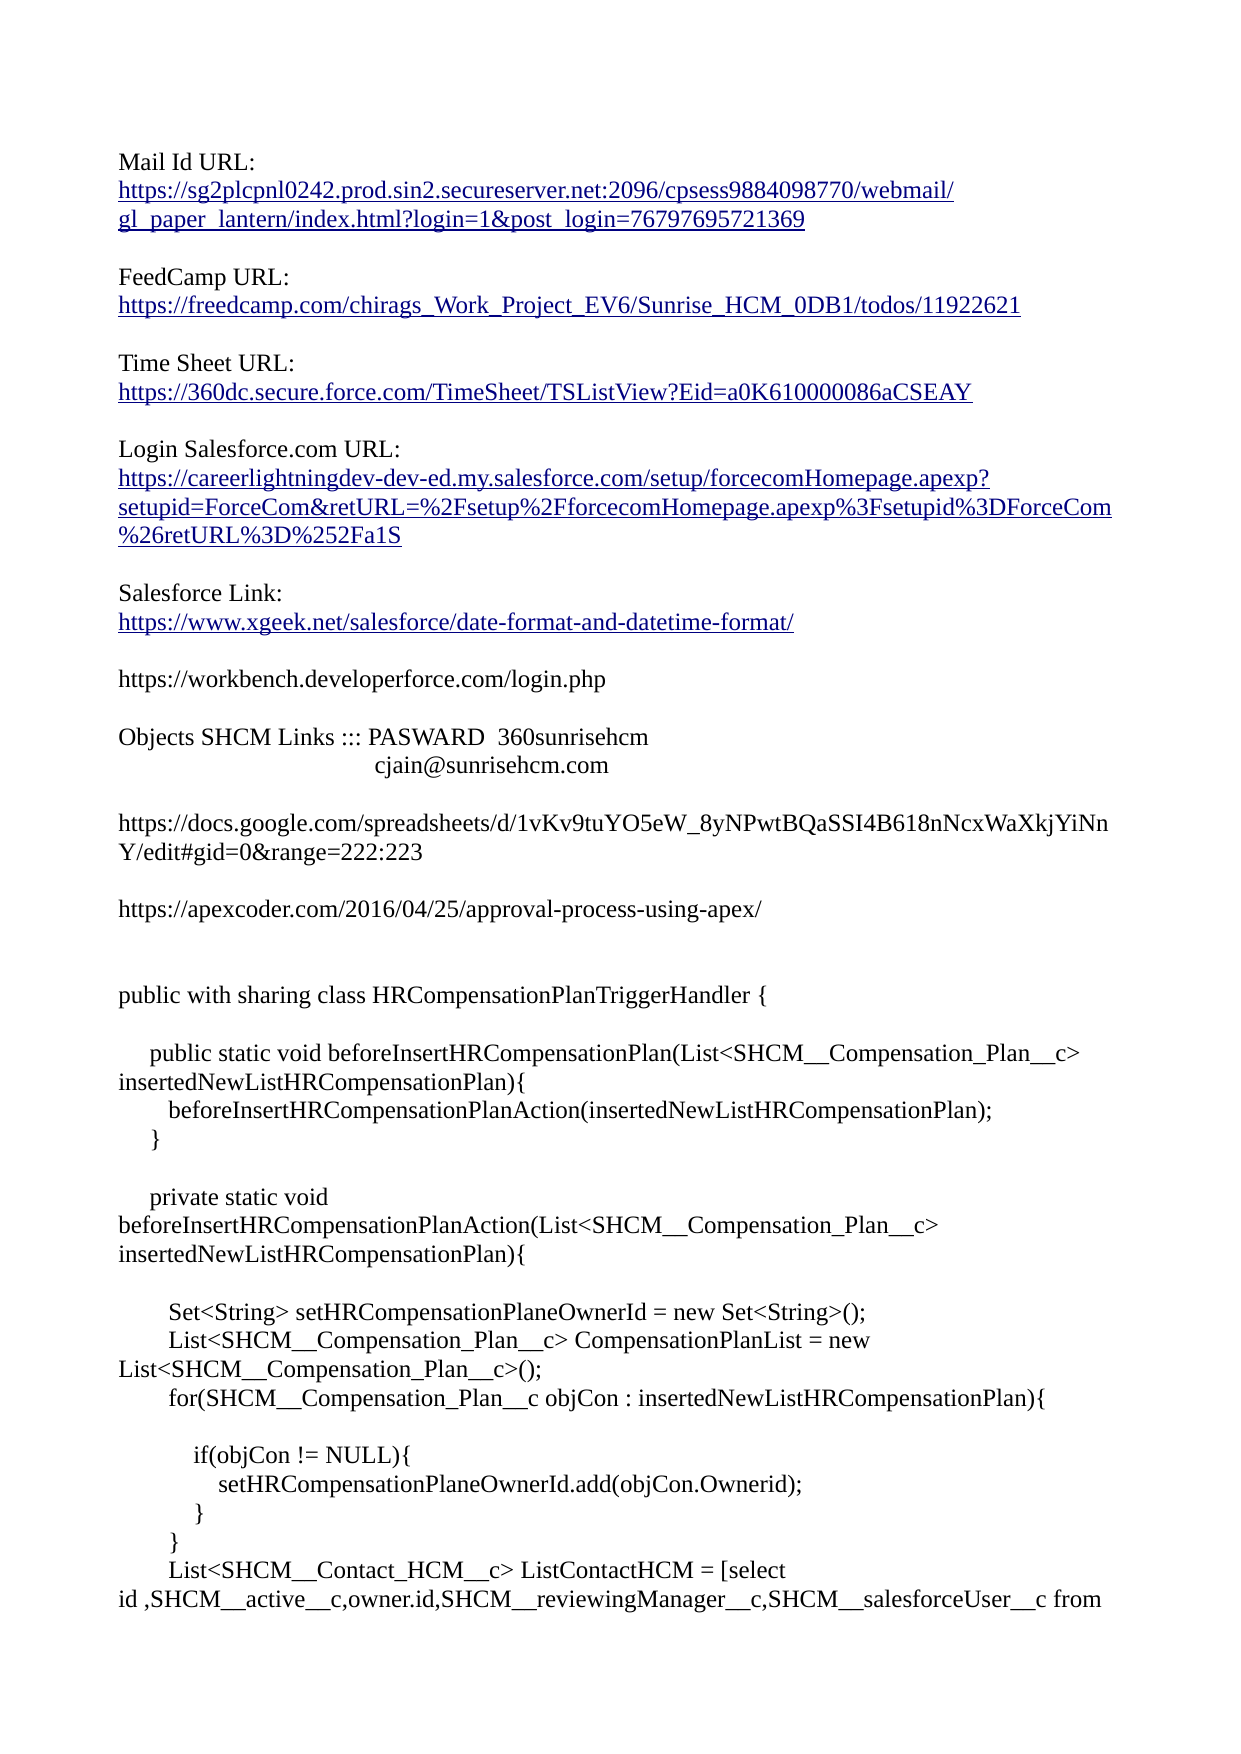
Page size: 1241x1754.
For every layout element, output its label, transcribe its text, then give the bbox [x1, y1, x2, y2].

text https://sg2plcpnl0242.prod.sin2.secureserver.net:2096/cpsess9884098770/webmail/gl_paper_lantern/index.html?login=1&post_login=76797695721369 [118, 176, 1122, 233]
text Login Salesforce.com URL: [118, 434, 1122, 463]
text beforeInsertHRCompensationPlanAction(insertedNewListHRCompensationPlan); [118, 1096, 1122, 1124]
text https://www.xgeek.net/salesforce/date-format-and-datetime-format/ [118, 607, 1122, 636]
text Mail Id URL: [118, 147, 1122, 176]
text Set<String> setHRCompensationPlaneOwnerId = new Set<String>(); [118, 1297, 1122, 1326]
text https://apexcoder.com/2016/04/25/approval-process-using-apex/ [118, 894, 1122, 923]
text https://360dc.secure.force.com/TimeSheet/TSListView?Eid=a0K610000086aCSEAY [118, 377, 1122, 406]
text public with sharing class HRCompensationPlanTriggerHandler { [118, 981, 1122, 1009]
text cjain@sunrisehcm.com https://docs.google.com/spreadsheets/d/1vKv9tuYO5eW_8yNPwtBQaSSI4B618nNcxWaXkjYiNnY/edit#gid=0&range=222:223 [118, 751, 1122, 866]
text private static void beforeInsertHRCompensationPlanAction(List<SHCM__Compensation_Plan__c> insertedNewListHRCompensationPlan){ [118, 1182, 1122, 1268]
text List<SHCM__Compensation_Plan__c> CompensationPlanList = new List<SHCM__Compensation_Plan__c>(); [118, 1326, 1122, 1383]
text for(SHCM__Compensation_Plan__c objCon : insertedNewListHRCompensationPlan){ [118, 1383, 1122, 1412]
text if(objCon != NULL){ [118, 1441, 1122, 1469]
text https://careerlightningdev-dev-ed.my.salesforce.com/setup/forcecomHomepage.apexp?setupid=ForceCom&retURL=%2Fsetup%2FforcecomHomepage.apexp%3Fsetupid%3DForceCom%26retURL%3D%252Fa1S [118, 463, 1122, 549]
text Objects SHCM Links ::: PASWARD 360sunrisehcm [118, 722, 1122, 751]
text } [118, 1498, 1122, 1527]
text setHRCompensationPlaneOwnerId.add(objCon.Ownerid); [118, 1469, 1122, 1498]
text https://freedcamp.com/chirags_Work_Project_EV6/Sunrise_HCM_0DB1/todos/11922621 [118, 291, 1122, 319]
text Time Sheet URL: [118, 348, 1122, 377]
text https://workbench.developerforce.com/login.php [118, 664, 1122, 693]
text } [118, 1527, 1122, 1556]
text FeedCamp URL: [118, 262, 1122, 291]
text List<SHCM__Contact_HCM__c> ListContactHCM = [select id ,SHCM__active__c,owner.id,SHCM__reviewingManager__c,SHCM__salesforceUser__c from [118, 1556, 1122, 1613]
text Salesforce Link: [118, 578, 1122, 607]
text } [118, 1124, 1122, 1153]
text public static void beforeInsertHRCompensationPlan(List<SHCM__Compensation_Plan__c> insertedNewListHRCompensationPlan){ [118, 1038, 1122, 1096]
